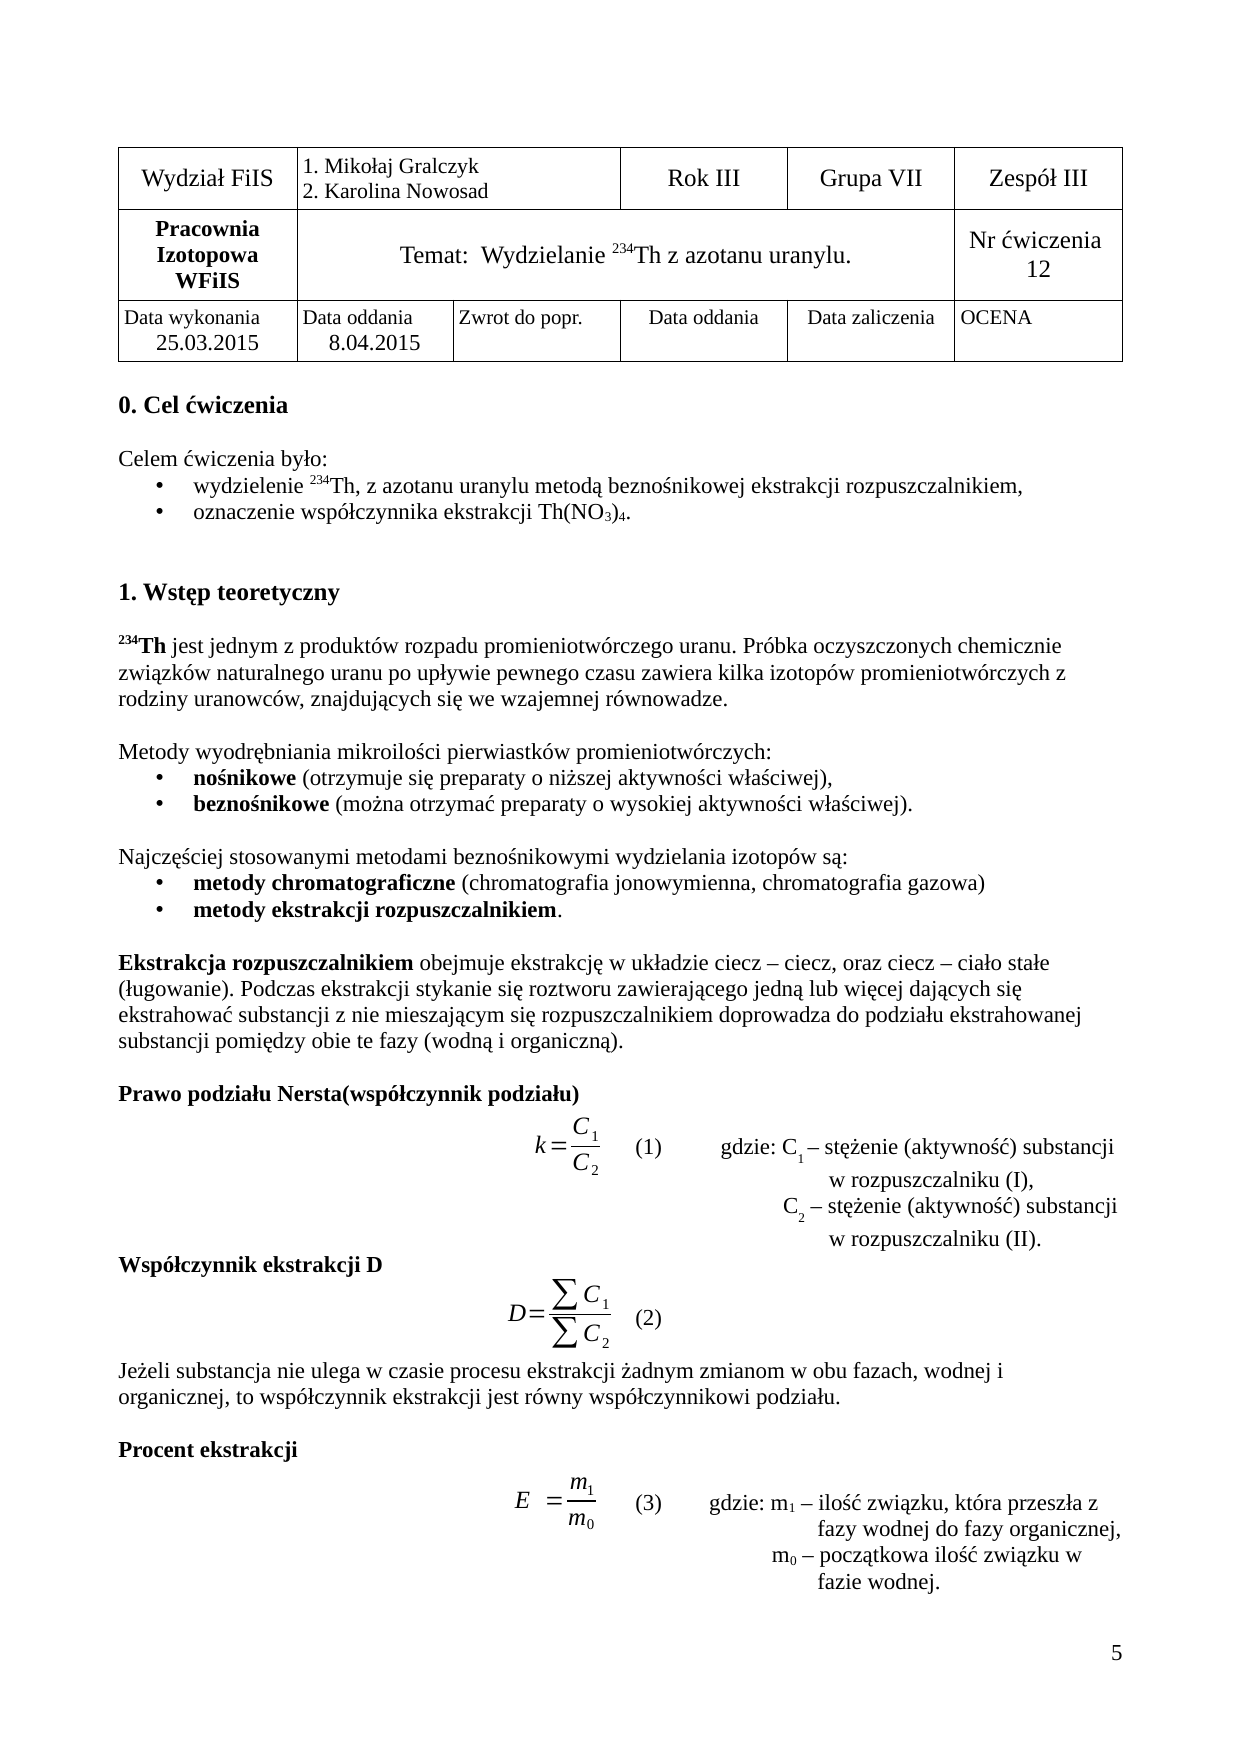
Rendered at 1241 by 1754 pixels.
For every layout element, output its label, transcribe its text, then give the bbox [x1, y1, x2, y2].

table_header Rok III [621, 148, 787, 209]
text Najczęściej stosowanymi metodami beznośnikowymi wydzielania izotopów są: [118, 843, 1122, 869]
text Jeżeli substancja nie ulega w czasie procesu ekstrakcji żadnym zmianom w obu fazach, wodnej i organicznej, to współczynnik ekstrakcji jest równy współczynnikowi podziału. [118, 1357, 1122, 1410]
text m0 – początkowa ilość związku w fazie wodnej. [118, 1541, 1122, 1594]
table_header 1. Mikołaj Gralczyk 2. Karolina Nowosad [298, 148, 620, 209]
text Prawo podziału Nersta(współczynnik podziału) [118, 1080, 1122, 1107]
text 234Th jest jednym z produktów rozpadu promieniotwórczego uranu. Próbka oczyszczonych chemicznie związków naturalnego uranu po upływie pewnego czasu zawiera kilka izotopów promieniotwórczych z rodziny uranowców, znajdujących się we wzajemnej równowadze. [118, 632, 1122, 711]
text Celem ćwiczenia było: [118, 445, 1122, 472]
list oznaczenie współczynnika ekstrakcji Th(NO3)4. [156, 498, 1122, 524]
table_cell Data zaliczenia [788, 301, 954, 361]
text (3) gdzie: m1 – ilość związku, która przeszła z fazy wodnej do fazy organicznej, [118, 1489, 1122, 1541]
text Współczynnik ekstrakcji D [118, 1252, 1122, 1278]
table_header Zespół III [955, 148, 1122, 209]
table_cell Nr ćwiczenia 12 [955, 210, 1122, 299]
table_header Grupa VII [788, 148, 954, 209]
list beznośnikowe (można otrzymać preparaty o wysokiej aktywności właściwej). [156, 790, 1122, 817]
text 1. Wstęp teoretyczny [118, 577, 1122, 606]
list metody ekstrakcji rozpuszczalnikiem. [156, 896, 1122, 922]
table_cell Pracownia Izotopowa WFiIS [119, 210, 297, 299]
list metody chromatograficzne (chromatografia jonowymienna, chromatografia gazowa) [156, 869, 1122, 896]
table_cell Data oddania [621, 301, 787, 361]
text C2 – stężenie (aktywność) substancji w rozpuszczalniku (II). [118, 1192, 1122, 1252]
table_cell OCENA [955, 301, 1122, 361]
table_cell Zwrot do popr. [454, 301, 620, 361]
text 0. Cel ćwiczenia [118, 390, 1122, 419]
table_cell Temat: Wydzielanie 234Th z azotanu uranylu. [298, 210, 954, 299]
list wydzielenie 234Th, z azotanu uranylu metodą beznośnikowej ekstrakcji rozpuszczalnikiem, [156, 472, 1122, 498]
table_cell Data oddania 8.04.2015 [298, 301, 453, 361]
text (1) gdzie: C1 – stężenie (aktywność) substancji w rozpuszczalniku (I), [118, 1133, 1122, 1192]
text Ekstrakcja rozpuszczalnikiem obejmuje ekstrakcję w układzie ciecz – ciecz, oraz ciecz – ciało stałe (ługowanie). Podczas ekstrakcji stykanie się roztworu zawierającego jedną lub więcej dających się ekstrahować substancji z nie mieszającym się rozpuszczalnikiem doprowadza do podziału ekstrahowanej substancji pomiędzy obie te fazy (wodną i organiczną). [118, 948, 1122, 1054]
table_cell Data wykonania 25.03.2015 [119, 301, 297, 361]
text (2) [118, 1304, 1122, 1331]
list nośnikowe (otrzymuje się preparaty o niższej aktywności właściwej), [156, 764, 1122, 790]
table_header Wydział FiIS [119, 148, 297, 209]
text Procent ekstrakcji [118, 1436, 1122, 1462]
text Metody wyodrębniania mikroilości pierwiastków promieniotwórczych: [118, 738, 1122, 764]
